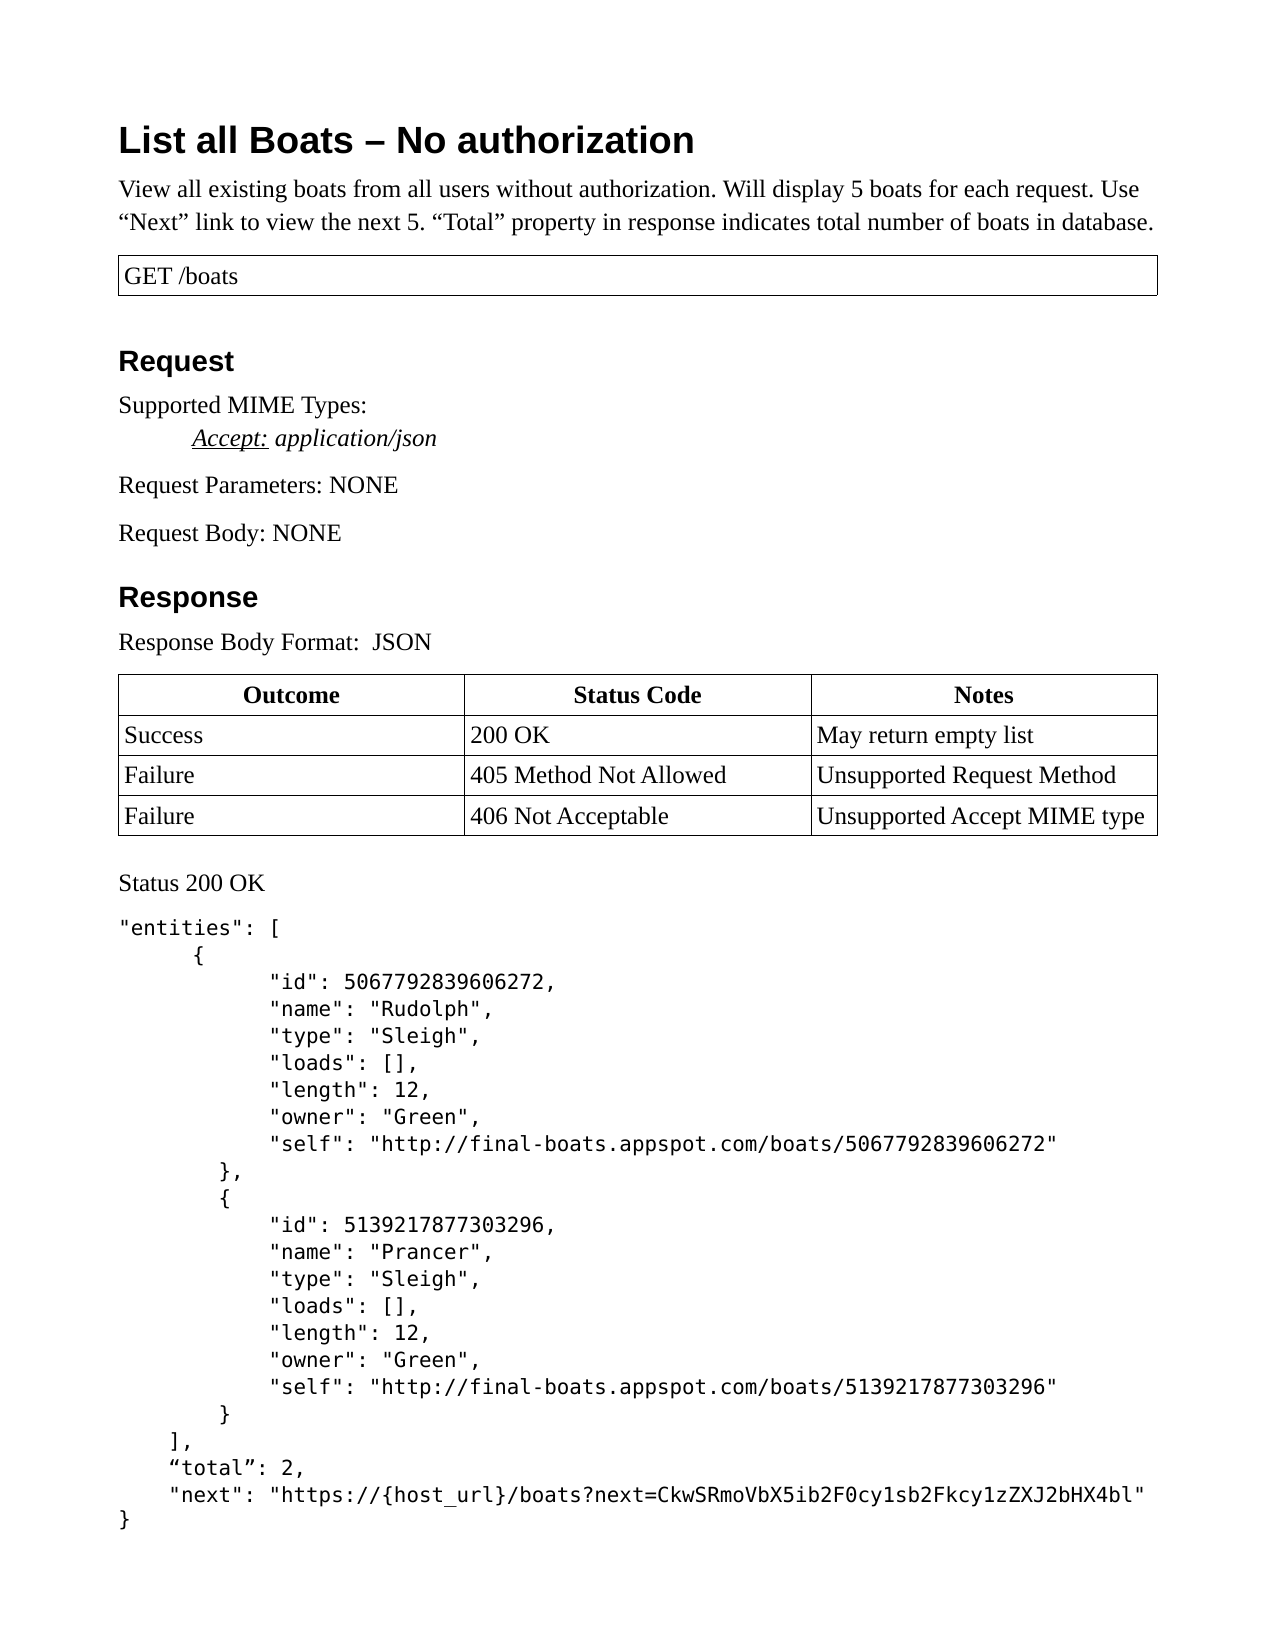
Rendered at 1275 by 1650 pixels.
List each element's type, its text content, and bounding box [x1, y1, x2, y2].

subtitle Request [118, 310, 1157, 377]
text View all existing boats from all users without authorization. Will display 5 boats for each request. Use “Next” link to view the next 5. “Total” property in response indicates total number of boats in database. [118, 174, 1157, 236]
text { [118, 943, 1157, 967]
text "name": "Rudolph", [118, 997, 1157, 1021]
table_cell Unsupported Accept MIME type [812, 796, 1157, 835]
table_cell 405 Method Not Allowed [465, 756, 811, 795]
text "id": 5067792839606272, [118, 970, 1157, 994]
table_cell Success [119, 716, 464, 755]
text "next": "https://{host_url}/boats?next=CkwSRmoVbX5ib2F0cy1sb2Fkcy1zZXJ2bHX4bl" } [118, 1483, 1157, 1531]
text } [118, 1402, 1157, 1426]
table_cell May return empty list [812, 716, 1157, 755]
text "id": 5139217877303296, [118, 1213, 1157, 1237]
text Request Parameters: NONE [118, 471, 1157, 499]
table_header Outcome [119, 675, 464, 714]
text Response Body Format: JSON [118, 627, 1157, 655]
table_cell Unsupported Request Method [812, 756, 1157, 795]
text "type": "Sleigh", [118, 1267, 1157, 1291]
text "name": "Prancer", [118, 1240, 1157, 1264]
table_header Notes [812, 675, 1157, 714]
text Status 200 OK [118, 836, 1157, 897]
text Supported MIME Types: Accept: application/json [118, 390, 1157, 452]
text “total”: 2, [118, 1456, 1157, 1480]
text }, [118, 1159, 1157, 1183]
table_cell 200 OK [465, 716, 811, 755]
text "length": 12, [118, 1321, 1157, 1345]
table_cell Failure [119, 796, 464, 835]
subtitle List all Boats – No authorization [118, 118, 1157, 162]
text "type": "Sleigh", [118, 1024, 1157, 1048]
text "entities": [ [118, 916, 1157, 940]
table_header GET /boats [119, 256, 1157, 295]
table_cell Failure [119, 756, 464, 795]
text "owner": "Green", [118, 1348, 1157, 1372]
text "owner": "Green", [118, 1105, 1157, 1129]
table_cell 406 Not Acceptable [465, 796, 811, 835]
text { [118, 1186, 1157, 1210]
text Request Body: NONE [118, 518, 1157, 547]
text "self": "http://final-boats.appspot.com/boats/5139217877303296" [118, 1375, 1157, 1399]
subtitle Response [118, 580, 1157, 614]
text ], [118, 1429, 1157, 1453]
text "length": 12, [118, 1078, 1157, 1102]
table_header Status Code [465, 675, 811, 714]
text "loads": [], [118, 1051, 1157, 1075]
text "self": "http://final-boats.appspot.com/boats/5067792839606272" [118, 1132, 1157, 1156]
text "loads": [], [118, 1294, 1157, 1318]
